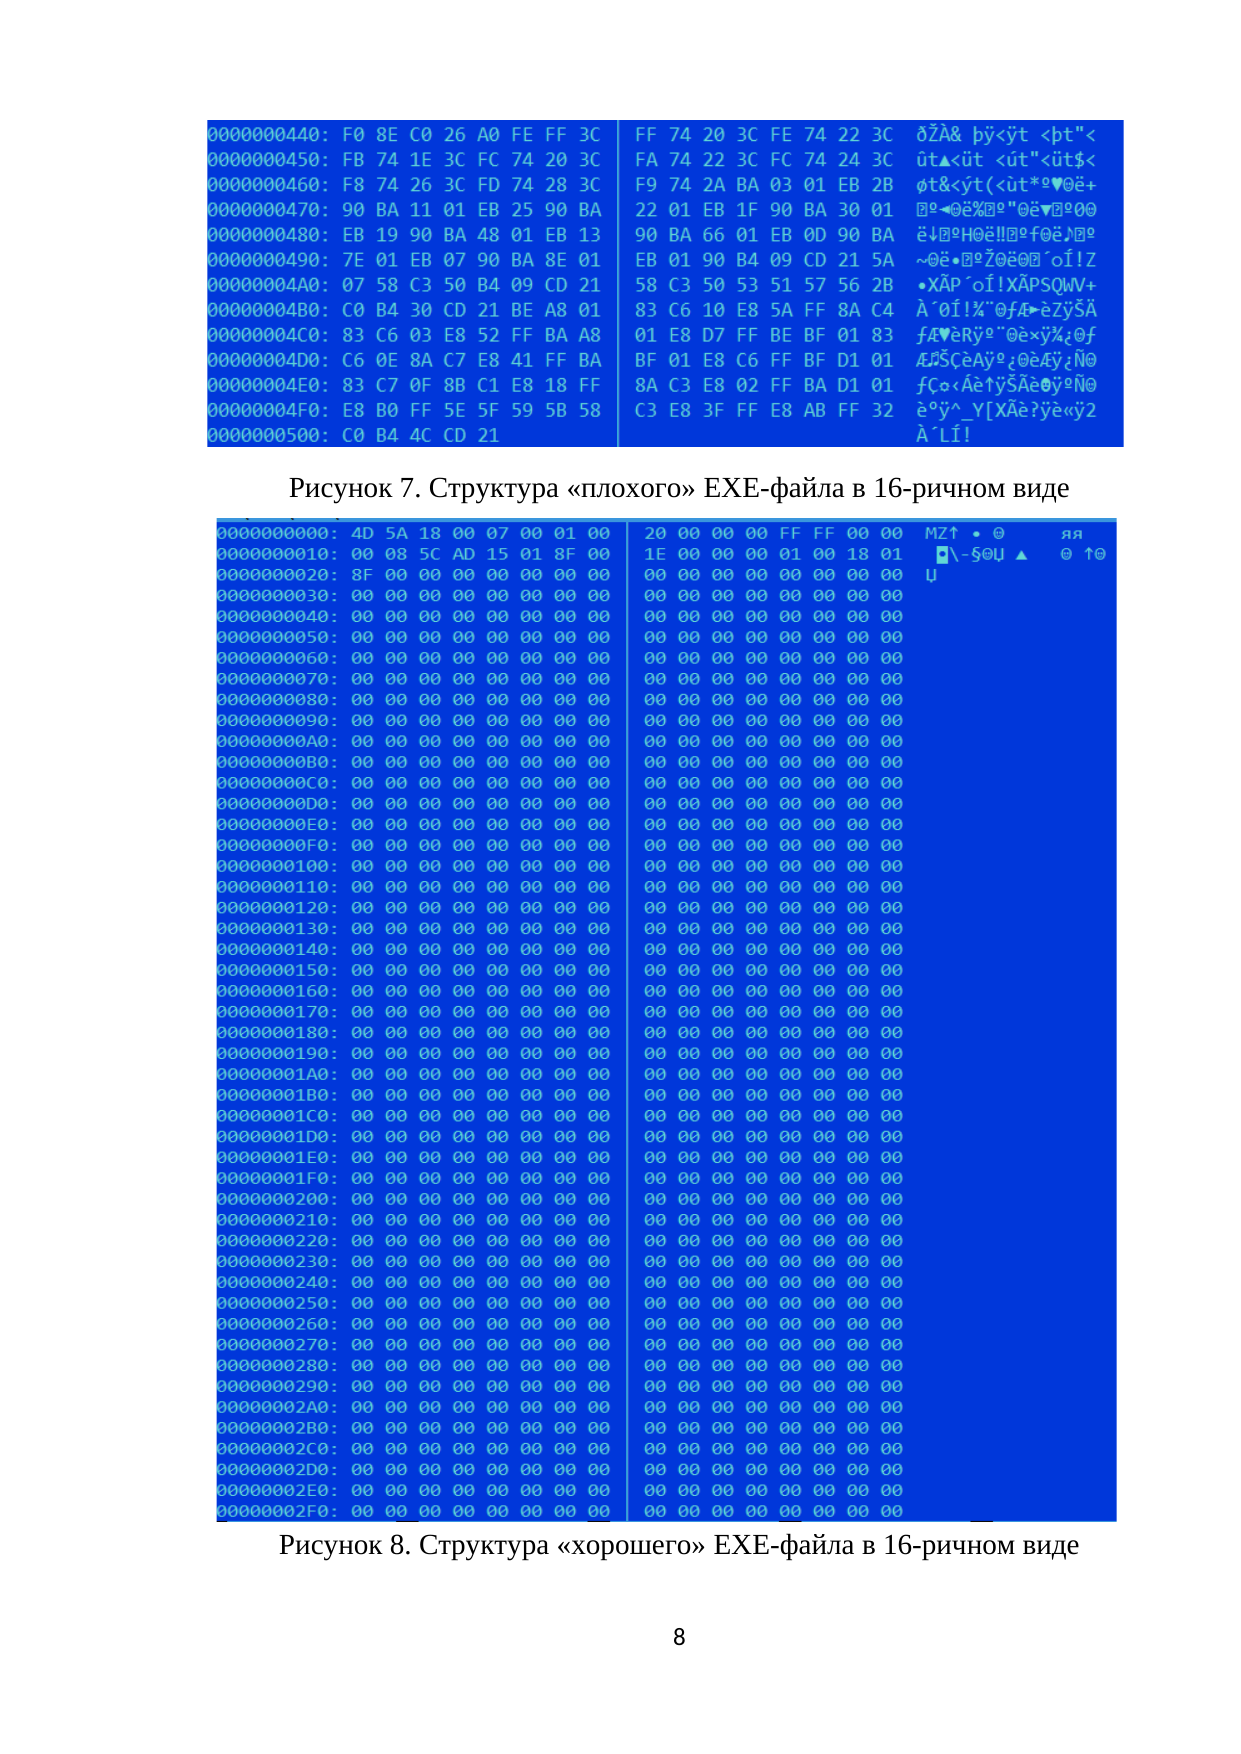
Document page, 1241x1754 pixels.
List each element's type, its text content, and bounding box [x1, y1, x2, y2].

picture [216, 518, 1117, 1522]
text Рисунок 8. Структура «хорошего» EXE-файла в 16-ричном виде [177, 1527, 1181, 1560]
picture [207, 120, 1124, 447]
text Рисунок 7. Структура «плохого» EXE-файла в 16-ричном виде [177, 470, 1181, 504]
